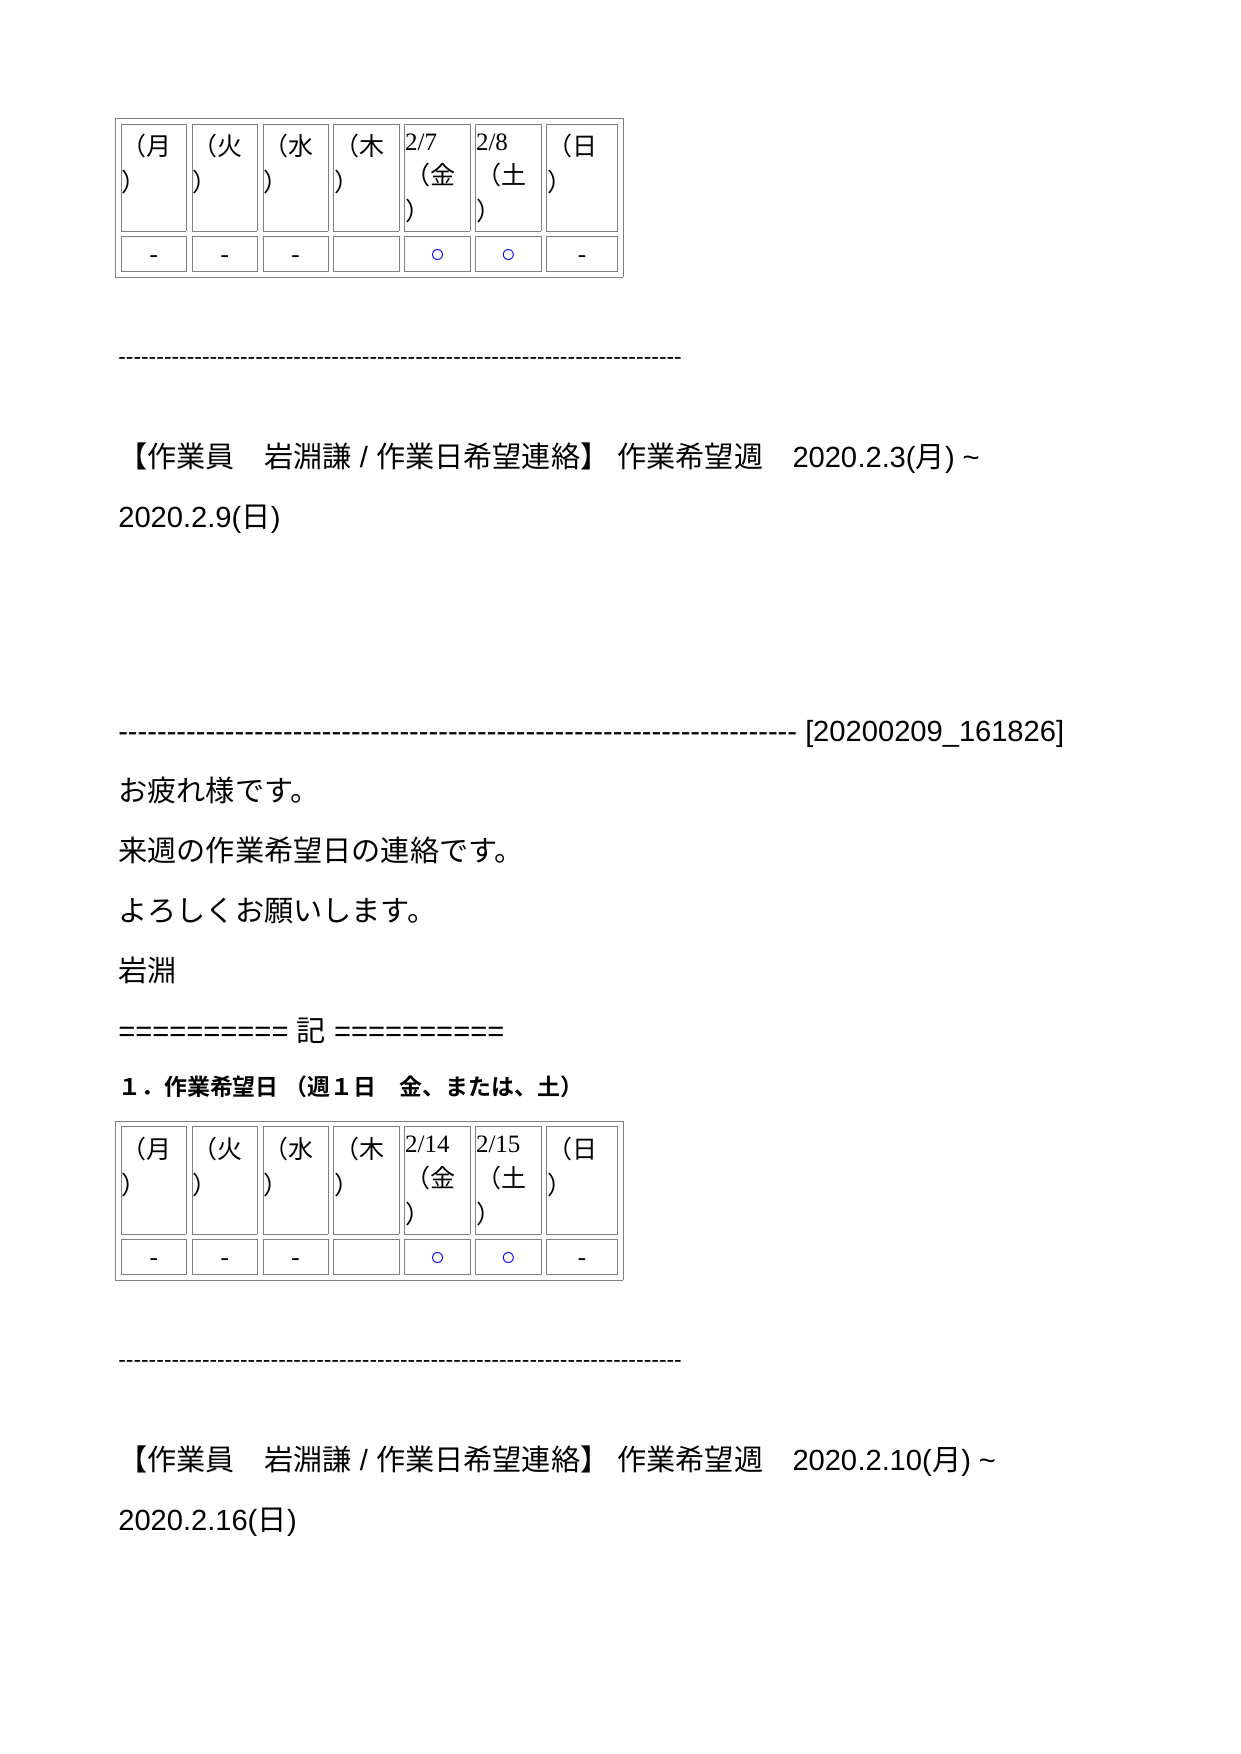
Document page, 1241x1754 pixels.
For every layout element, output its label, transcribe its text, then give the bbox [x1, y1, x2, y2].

table_cell ○ [473, 1234, 544, 1274]
table_header 2/15（土） [473, 1122, 544, 1234]
table_header 2/7（金） [402, 119, 473, 231]
table_cell - [118, 231, 189, 271]
table_cell [334, 237, 399, 271]
table_header （木） [331, 119, 402, 231]
table_cell - [264, 237, 328, 271]
text -------------------------------------------------------------------------- [118, 1346, 1122, 1372]
text お疲れ様です。 [118, 774, 1122, 807]
table_cell [331, 1234, 402, 1274]
text よろしくお願いします。 [118, 894, 1122, 927]
text -------------------------------------------------------------------------- [118, 343, 1122, 369]
table_header （月） [118, 1122, 189, 1234]
table_header （木） [331, 1122, 402, 1234]
table_cell - [264, 1240, 328, 1274]
table_header 2/14（金） [402, 1122, 473, 1234]
text ---------------------------------------------------------------------- [20200209_161826] [118, 714, 1122, 747]
table_cell ○ [402, 1234, 473, 1274]
table_cell - [122, 237, 186, 271]
table_header 2/8（土） [473, 119, 544, 231]
table_cell - [260, 231, 331, 271]
table_cell - [547, 237, 617, 271]
table_cell - [547, 1240, 617, 1274]
table_cell ○ [473, 231, 544, 271]
text 【作業員 岩淵謙 / 作業日希望連絡】 作業希望週 2020.2.3(月) ~ 2020.2.9(日) [118, 440, 1122, 534]
table_header （日） [544, 119, 620, 231]
table_cell - [193, 237, 257, 271]
table_cell - [544, 231, 620, 271]
table_cell [331, 231, 402, 271]
table_header （月） [118, 119, 189, 231]
table_cell - [260, 1234, 331, 1274]
table_header （日） [544, 1122, 620, 1234]
table_cell - [122, 1240, 186, 1274]
text 岩淵 [118, 954, 1122, 987]
text 来週の作業希望日の連絡です。 [118, 834, 1122, 867]
table_cell ○ [402, 231, 473, 271]
table_cell - [189, 1234, 260, 1274]
table_cell [334, 1240, 399, 1274]
table_cell - [544, 1234, 620, 1274]
table_header （火） [189, 1122, 260, 1234]
table_header （水） [260, 119, 331, 231]
text ========== 記 ========== [118, 1014, 1122, 1047]
table_header （水） [260, 1122, 331, 1234]
text １．作業希望日 （週１日 金、または、土） [118, 1074, 1122, 1100]
table_header （火） [189, 119, 260, 231]
table_cell - [193, 1240, 257, 1274]
text 【作業員 岩淵謙 / 作業日希望連絡】 作業希望週 2020.2.10(月) ~ 2020.2.16(日) [118, 1443, 1122, 1537]
table_cell - [189, 231, 260, 271]
table_cell - [118, 1234, 189, 1274]
